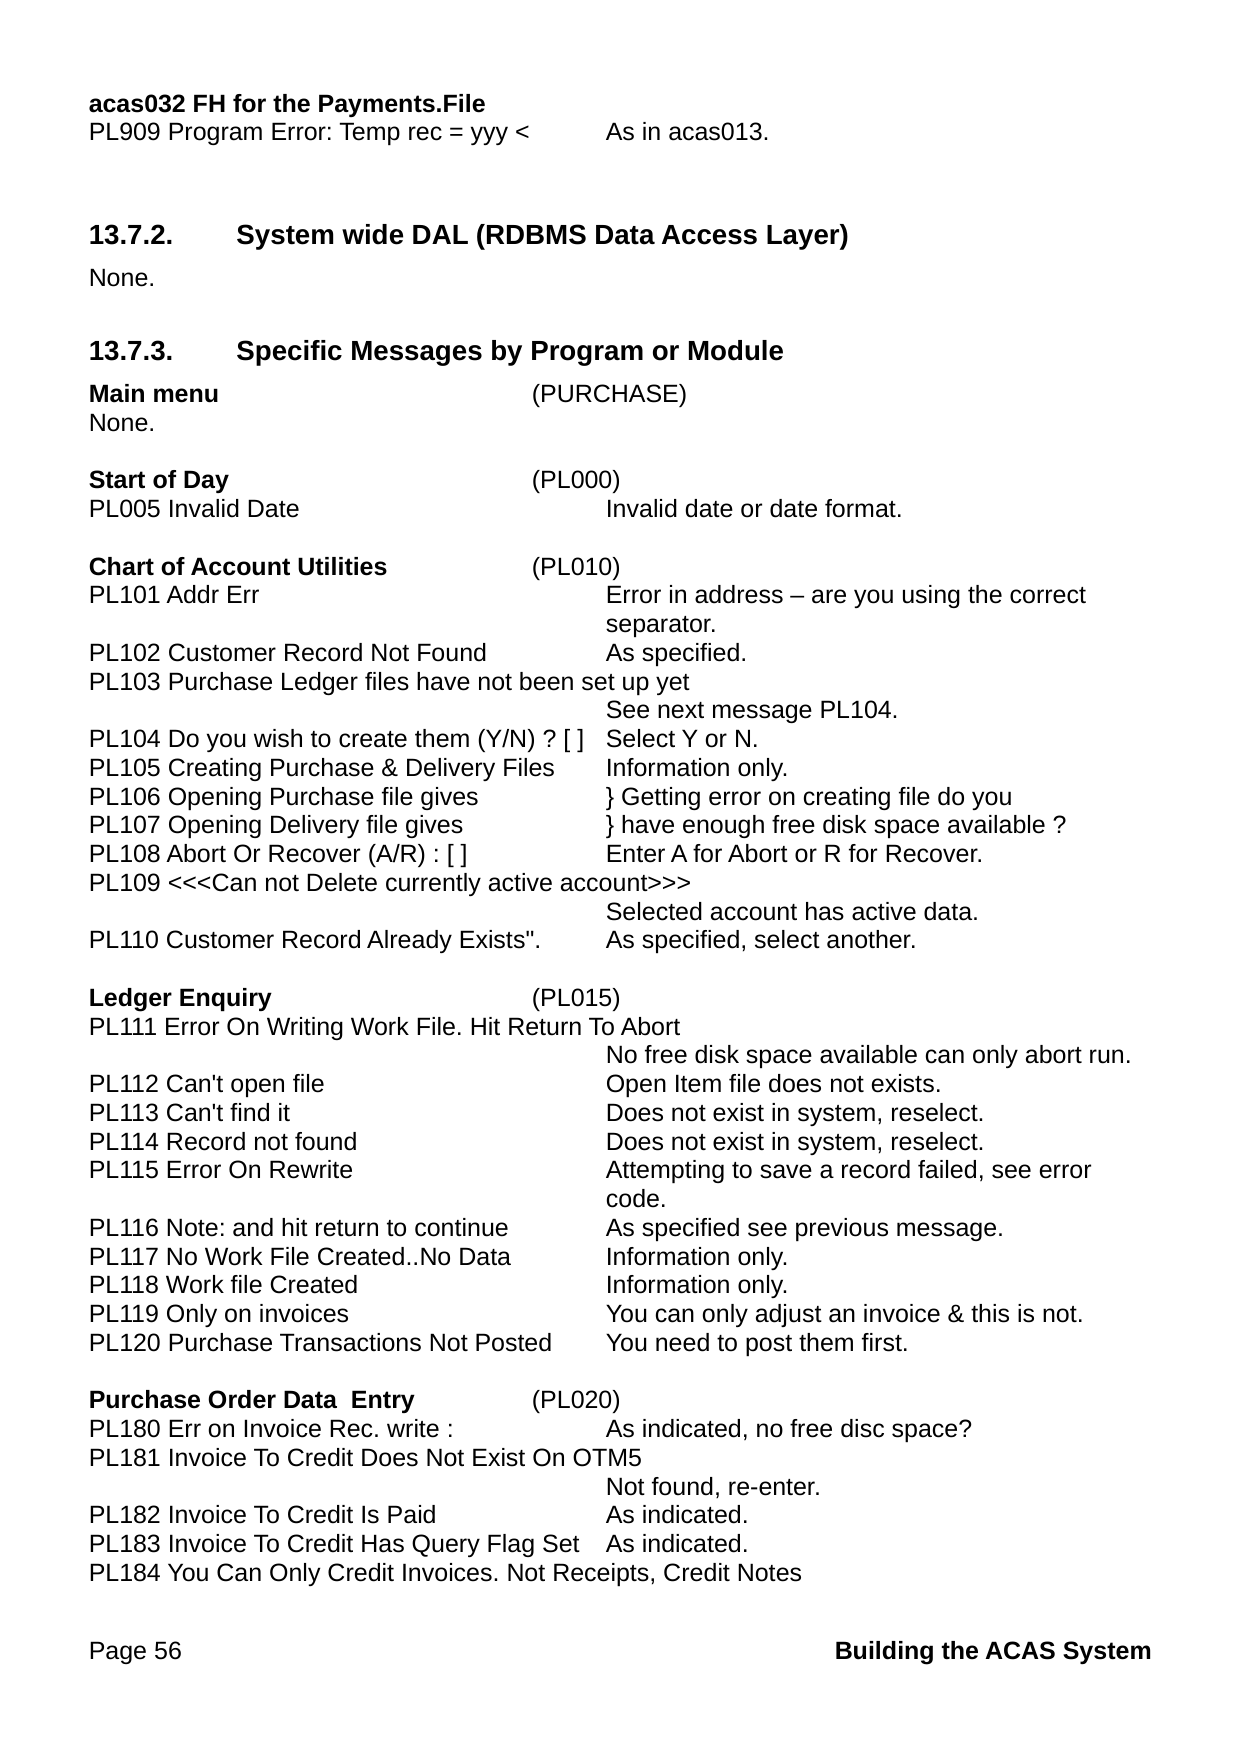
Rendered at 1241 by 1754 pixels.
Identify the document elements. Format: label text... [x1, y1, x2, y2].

text PL110 Customer Record Already Exists". As specified, select another. [88, 925, 1152, 954]
text separator. [88, 609, 1152, 638]
subtitle System wide DAL (RDBMS Data Access Layer) [88, 218, 1152, 250]
text PL106 Opening Purchase file gives } Getting error on creating file do you [88, 781, 1152, 810]
text PL181 Invoice To Credit Does Not Exist On OTM5 [88, 1443, 1152, 1471]
text No free disk space available can only abort run. [88, 1040, 1152, 1069]
text PL182 Invoice To Credit Is Paid As indicated. [88, 1500, 1152, 1529]
text PL111 Error On Writing Work File. Hit Return To Abort [88, 1011, 1152, 1040]
text PL115 Error On Rewrite Attempting to save a record failed, see error [88, 1155, 1152, 1184]
subtitle Specific Messages by Program or Module [88, 334, 1152, 366]
text PL105 Creating Purchase & Delivery Files Information only. [88, 753, 1152, 781]
text acas032 FH for the Payments.File [88, 88, 1152, 117]
text Chart of Account Utilities (PL010) [88, 551, 1152, 580]
text See next message PL104. [88, 695, 1152, 724]
text None. [88, 262, 1152, 291]
text PL120 Purchase Transactions Not Posted You need to post them first. [88, 1328, 1152, 1356]
text Not found, re-enter. [88, 1471, 1152, 1500]
text PL117 No Work File Created..No Data Information only. [88, 1241, 1152, 1270]
text PL109 <<<Can not Delete currently active account>>> [88, 868, 1152, 896]
text PL107 Opening Delivery file gives } have enough free disk space available ? [88, 810, 1152, 839]
text PL005 Invalid Date Invalid date or date format. [88, 494, 1152, 523]
text PL108 Abort Or Recover (A/R) : [ ] Enter A for Abort or R for Recover. [88, 839, 1152, 868]
text PL114 Record not found Does not exist in system, reselect. [88, 1126, 1152, 1155]
text Start of Day (PL000) [88, 465, 1152, 494]
text PL180 Err on Invoice Rec. write : As indicated, no free disc space? [88, 1414, 1152, 1443]
text PL184 You Can Only Credit Invoices. Not Receipts, Credit Notes [88, 1558, 1152, 1586]
text PL183 Invoice To Credit Has Query Flag Set As indicated. [88, 1529, 1152, 1558]
text Main menu (PURCHASE) [88, 379, 1152, 408]
text Selected account has active data. [88, 896, 1152, 925]
text PL112 Can't open file Open Item file does not exists. [88, 1069, 1152, 1098]
text PL909 Program Error: Temp rec = yyy < As in acas013. [88, 117, 1152, 146]
text PL104 Do you wish to create them (Y/N) ? [ ] Select Y or N. [88, 724, 1152, 753]
text PL103 Purchase Ledger files have not been set up yet [88, 666, 1152, 695]
text PL118 Work file Created Information only. [88, 1270, 1152, 1299]
text PL116 Note: and hit return to continue As specified see previous message. [88, 1213, 1152, 1241]
text PL102 Customer Record Not Found As specified. [88, 638, 1152, 666]
text PL119 Only on invoices You can only adjust an invoice & this is not. [88, 1299, 1152, 1328]
text Purchase Order Data Entry (PL020) [88, 1385, 1152, 1414]
text PL113 Can't find it Does not exist in system, reselect. [88, 1098, 1152, 1126]
text code. [88, 1184, 1152, 1213]
text Ledger Enquiry (PL015) [88, 983, 1152, 1011]
text PL101 Addr Err Error in address – are you using the correct [88, 580, 1152, 609]
text None. [88, 408, 1152, 436]
